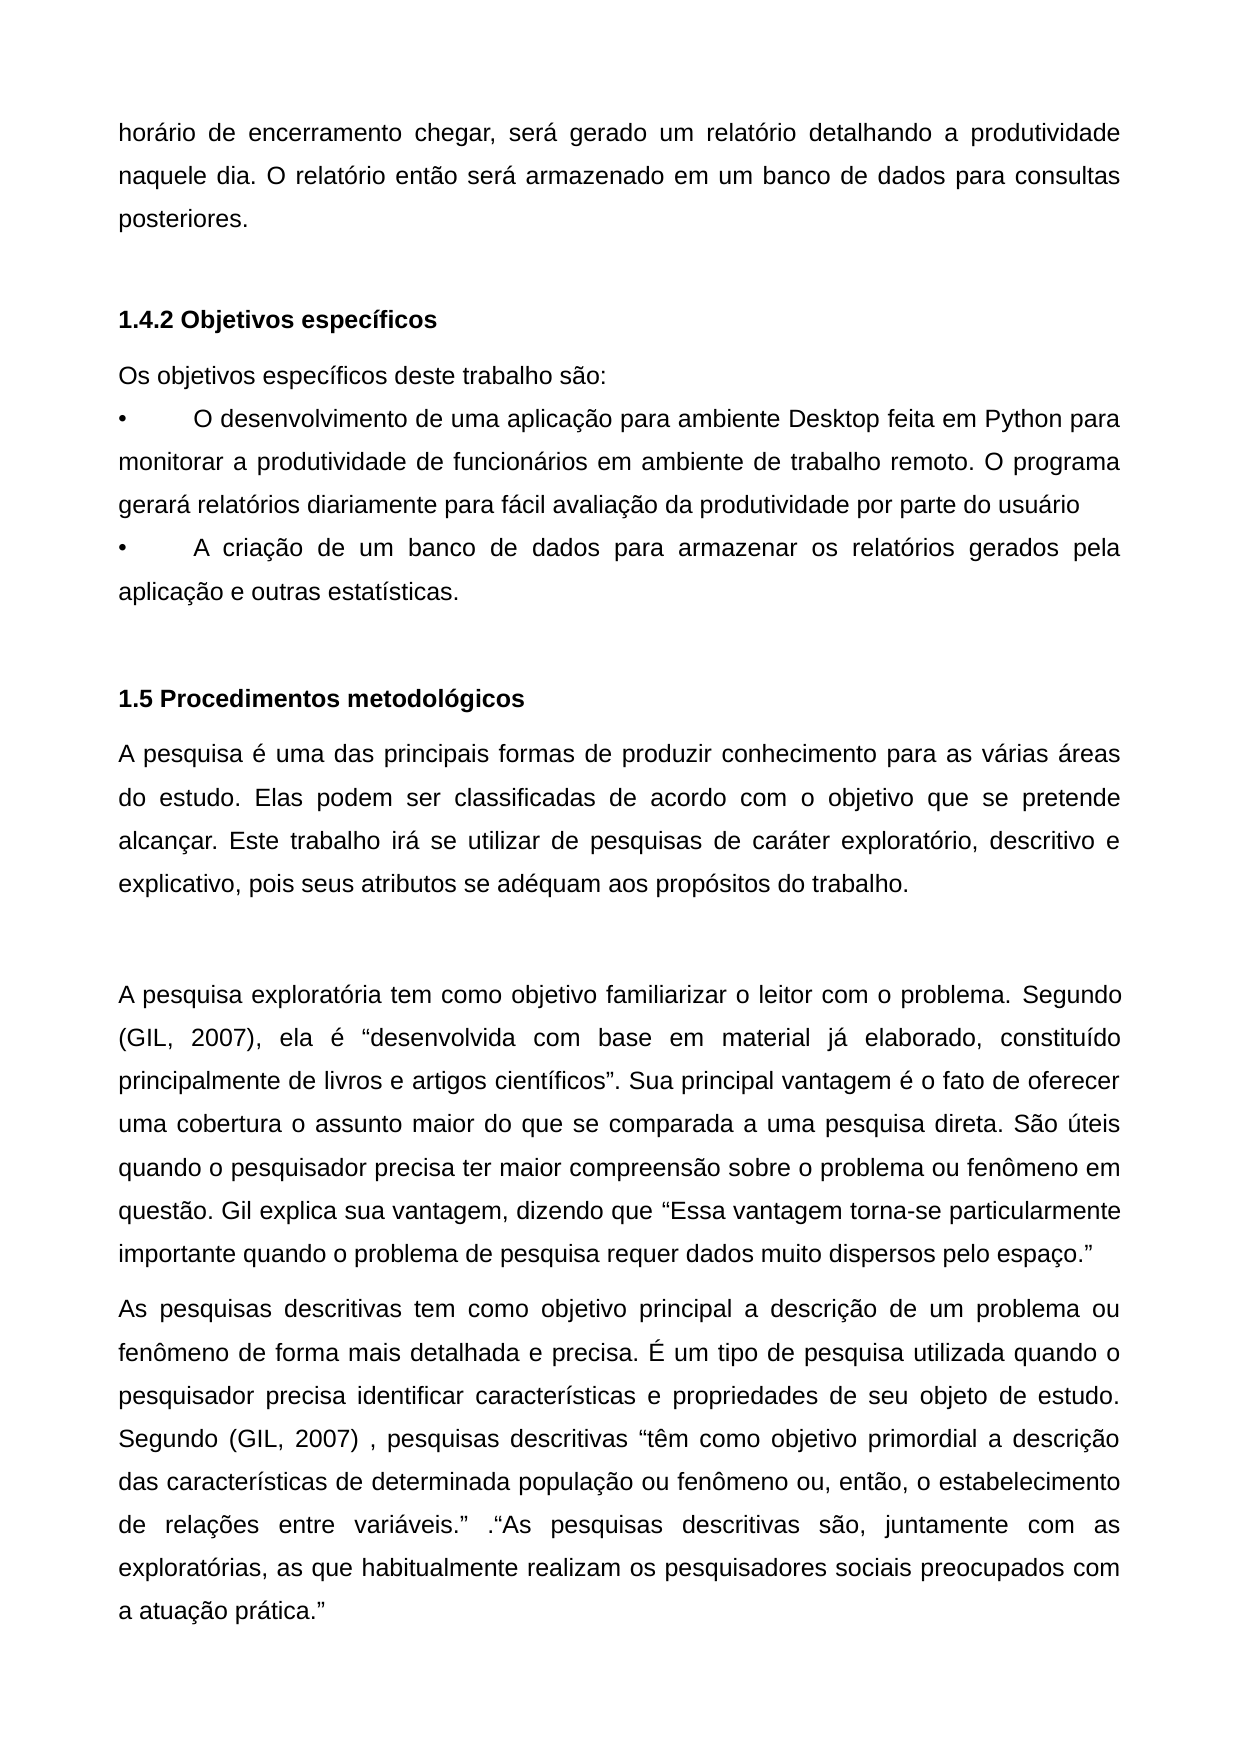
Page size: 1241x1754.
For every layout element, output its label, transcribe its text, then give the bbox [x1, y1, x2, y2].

text A pesquisa é uma das principais formas de produzir conhecimento para as várias áreas do estudo. Elas podem ser classificadas de acordo com o objetivo que se pretende alcançar. Este trabalho irá se utilizar de pesquisas de caráter exploratório, descritivo e explicativo, pois seus atributos se adéquam aos propósitos do trabalho. [118, 739, 1122, 897]
text horário de encerramento chegar, será gerado um relatório detalhando a produtividade naquele dia. O relatório então será armazenado em um banco de dados para consultas posteriores. [118, 118, 1122, 233]
text Os objetivos específicos deste trabalho são: [118, 361, 1122, 389]
subtitle 1.4.2 Objetivos específicos [118, 305, 1122, 334]
subtitle 1.5 Procedimentos metodológicos [118, 684, 1122, 712]
text As pesquisas descritivas tem como objetivo principal a descrição de um problema ou fenômeno de forma mais detalhada e precisa. É um tipo de pesquisa utilizada quando o pesquisador precisa identificar características e propriedades de seu objeto de estudo. Segundo (GIL, 2007) , pesquisas descritivas “têm como objetivo primordial a descrição das características de determinada população ou fenômeno ou, então, o estabelecimento de relações entre variáveis.” .“As pesquisas descritivas são, juntamente com as exploratórias, as que habitualmente realizam os pesquisadores sociais preocupados com a atuação prática.” [118, 1294, 1122, 1625]
list A criação de um banco de dados para armazenar os relatórios gerados pela aplicação e outras estatísticas. [118, 533, 1122, 605]
text A pesquisa exploratória tem como objetivo familiarizar o leitor com o problema. Segundo (GIL, 2007), ela é “desenvolvida com base em material já elaborado, constituído principalmente de livros e artigos científicos”. Sua principal vantagem é o fato de oferecer uma cobertura o assunto maior do que se comparada a uma pesquisa direta. São úteis quando o pesquisador precisa ter maior compreensão sobre o problema ou fenômeno em questão. Gil explica sua vantagem, dizendo que “Essa vantagem torna-se particularmente importante quando o problema de pesquisa requer dados muito dispersos pelo espaço.” [118, 980, 1122, 1267]
list O desenvolvimento de uma aplicação para ambiente Desktop feita em Python para monitorar a produtividade de funcionários em ambiente de trabalho remoto. O programa gerará relatórios diariamente para fácil avaliação da produtividade por parte do usuário [118, 404, 1122, 519]
